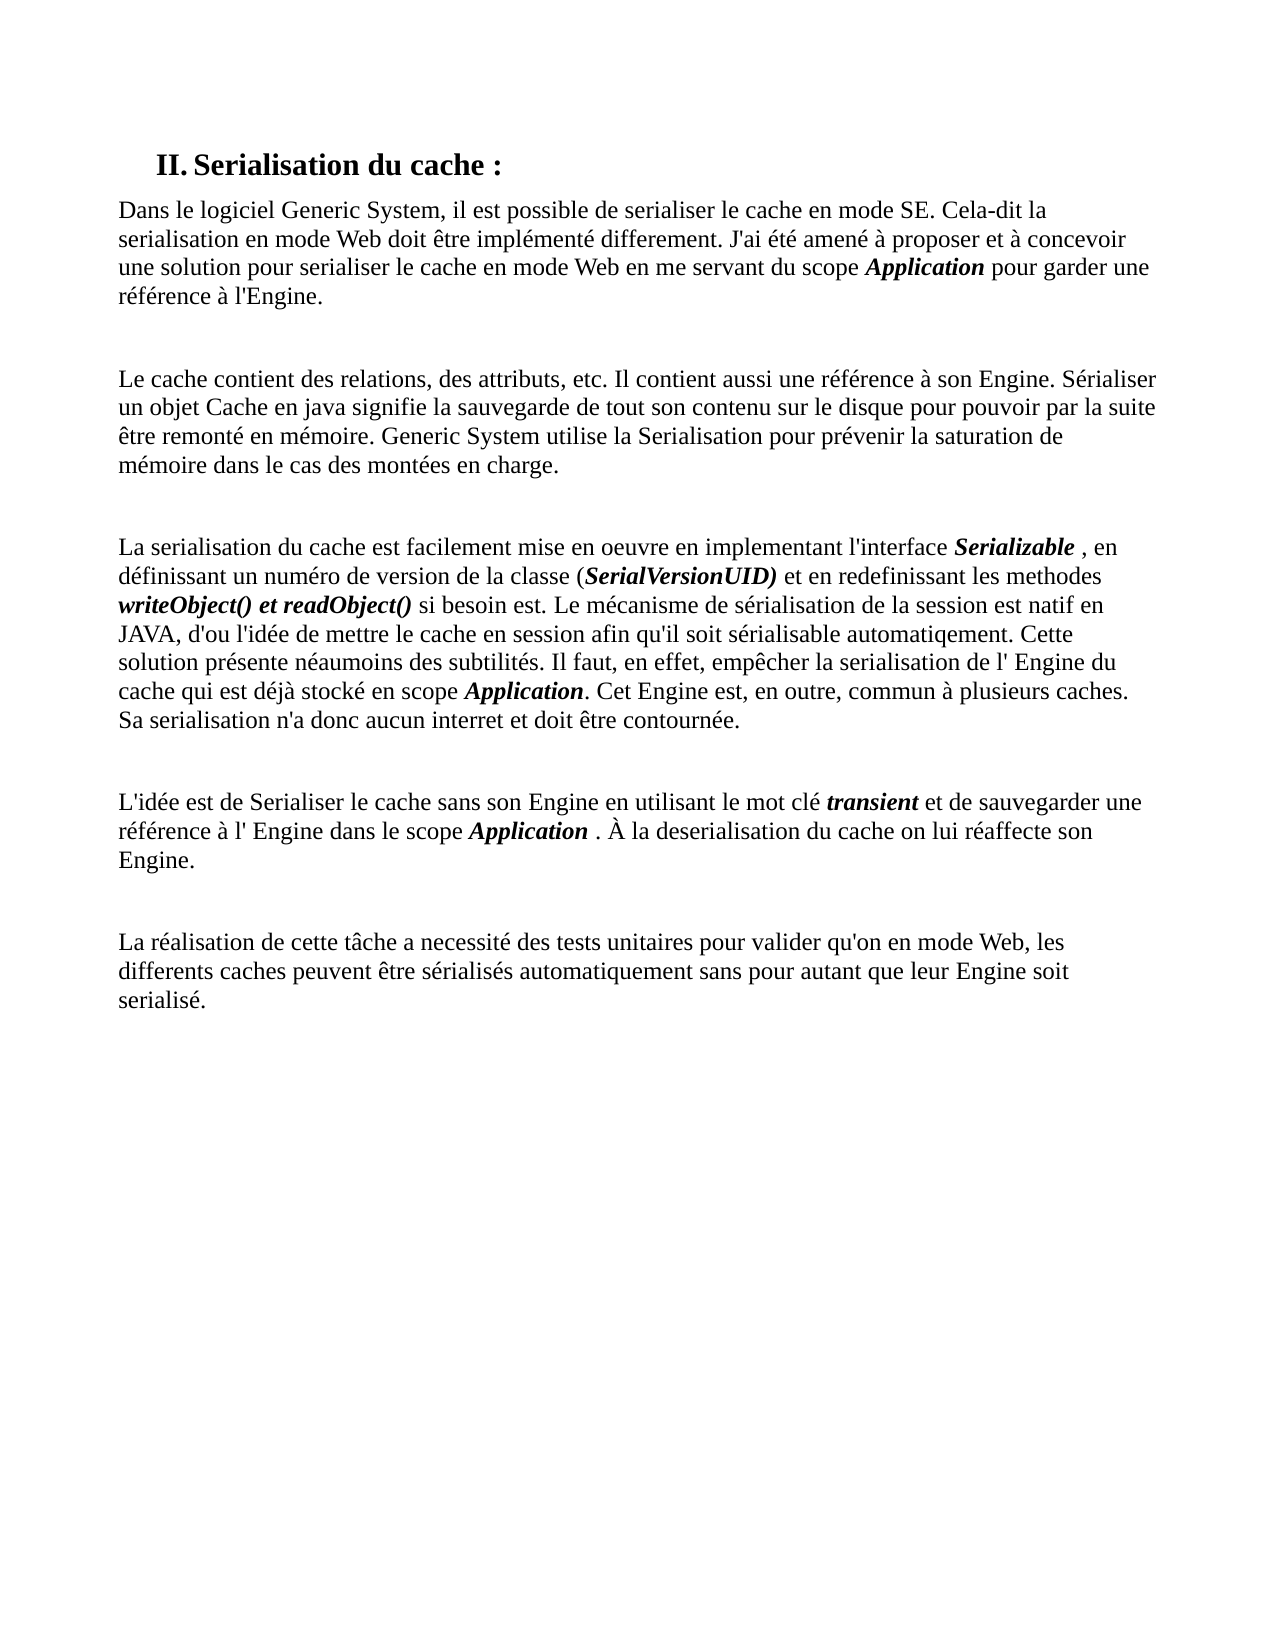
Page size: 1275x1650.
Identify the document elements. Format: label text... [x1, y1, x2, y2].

text La réalisation de cette tâche a necessité des tests unitaires pour valider qu'on en mode Web, les differents caches peuvent être sérialisés automatiquement sans pour autant que leur Engine soit serialisé. [118, 927, 1157, 1014]
text Dans le logiciel Generic System, il est possible de serialiser le cache en mode SE. Cela-dit la serialisation en mode Web doit être implémenté differement. J'ai été amené à proposer et à concevoir une solution pour serialiser le cache en mode Web en me servant du scope Application pour garder une référence à l'Engine. [118, 195, 1157, 310]
text Le cache contient des relations, des attributs, etc. Il contient aussi une référence à son Engine. Sérialiser un objet Cache en java signifie la sauvegarde de tout son contenu sur le disque pour pouvoir par la suite être remonté en mémoire. Generic System utilise la Serialisation pour prévenir la saturation de mémoire dans le cas des montées en charge. [118, 364, 1157, 479]
text La serialisation du cache est facilement mise en oeuvre en implementant l'interface Serializable , en définissant un numéro de version de la classe (SerialVersionUID) et en redefinissant les methodes writeObject() et readObject() si besoin est. Le mécanisme de sérialisation de la session est natif en JAVA, d'ou l'idée de mettre le cache en session afin qu'il soit sérialisable automatiqement. Cette solution présente néaumoins des subtilités. Il faut, en effet, empêcher la serialisation de l' Engine du cache qui est déjà stocké en scope Application. Cet Engine est, en outre, commun à plusieurs caches. Sa serialisation n'a donc aucun interret et doit être contournée. [118, 532, 1157, 734]
text L'idée est de Serialiser le cache sans son Engine en utilisant le mot clé transient et de sauvegarder une référence à l' Engine dans le scope Application . À la deserialisation du cache on lui réaffecte son Engine. [118, 787, 1157, 874]
list Serialisation du cache : [156, 147, 1157, 182]
